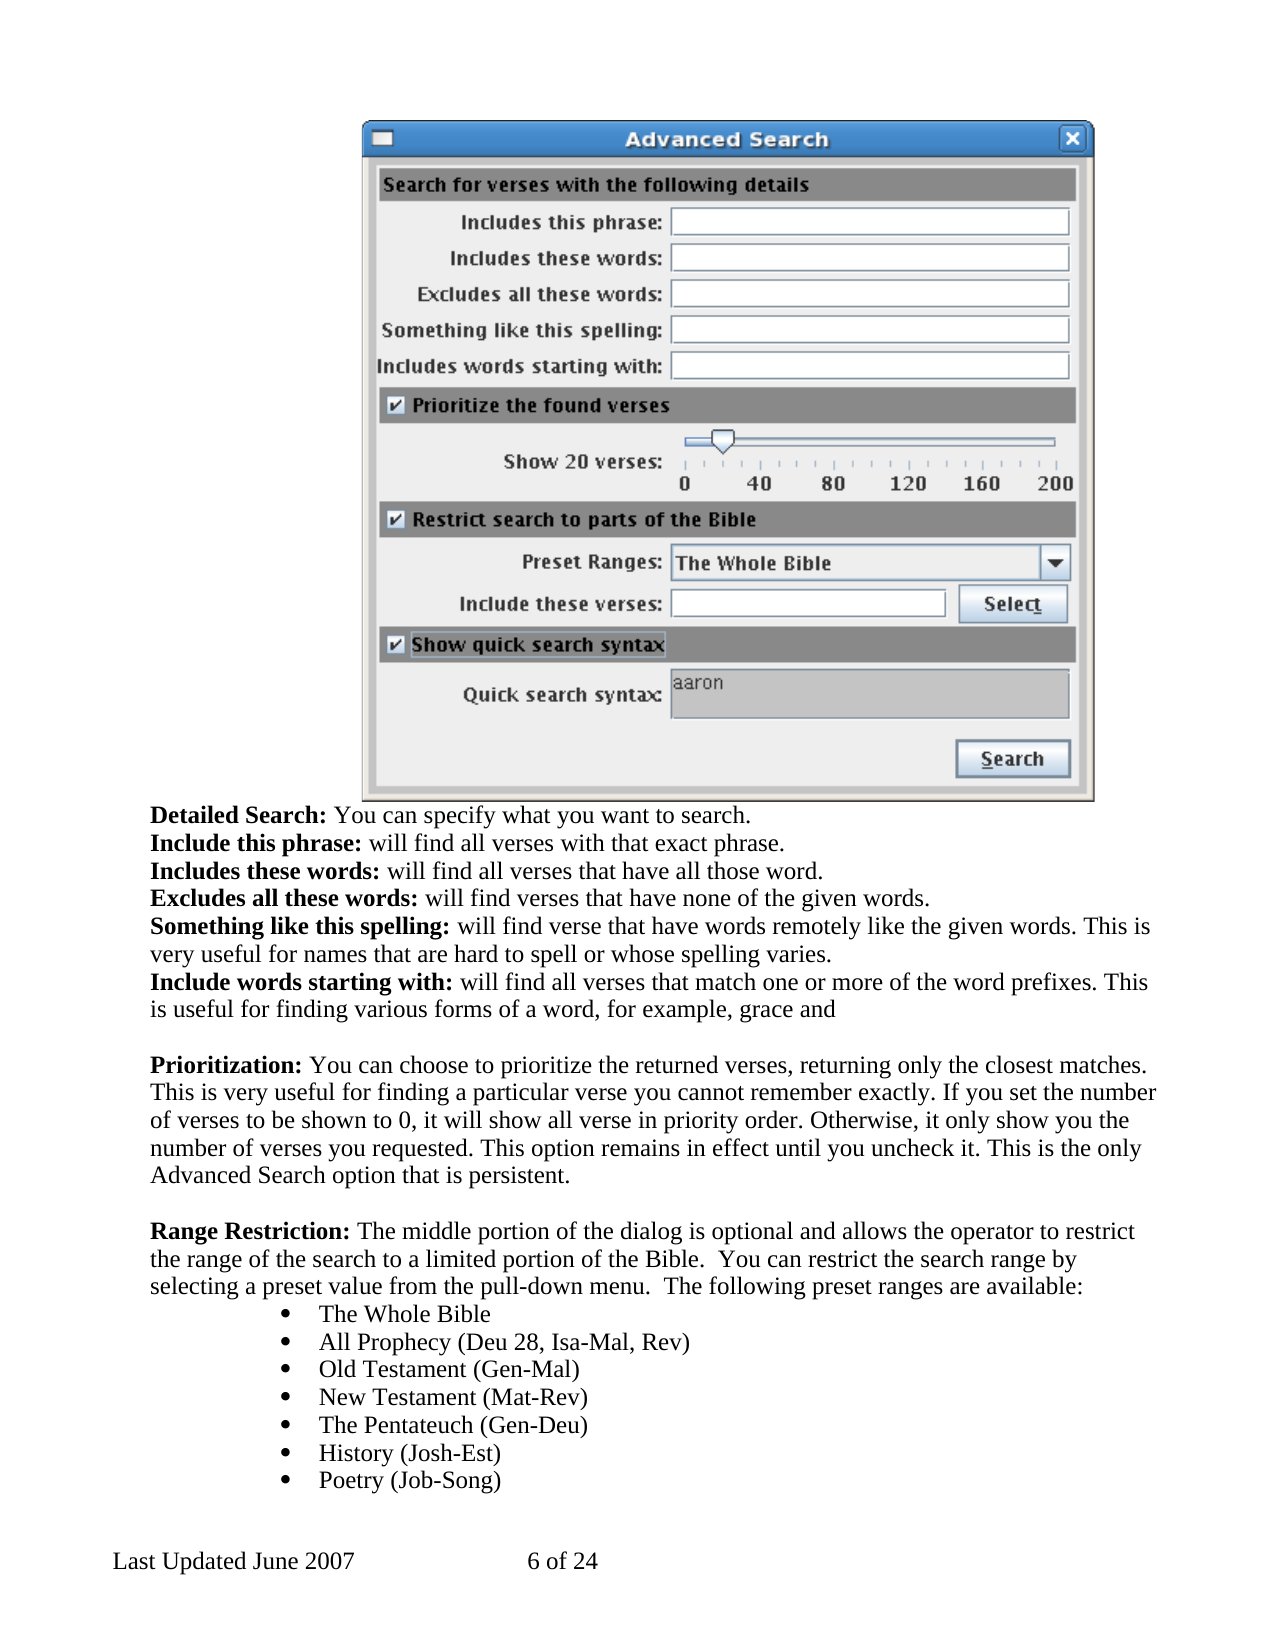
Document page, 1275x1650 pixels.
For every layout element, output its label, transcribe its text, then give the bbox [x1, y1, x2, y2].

list The Whole Bible [281, 1300, 1162, 1328]
list New Testament (Mat-Rev) [281, 1383, 1162, 1411]
text Include this phrase: will find all verses with that exact phrase. [150, 829, 1162, 857]
list Poetry (Job-Song) [281, 1466, 1162, 1494]
list All Prophecy (Deu 28, Isa-Mal, Rev) [281, 1328, 1162, 1356]
text Include words starting with: will find all verses that match one or more of the word prefixes. This is useful for finding various forms of a word, for example, grace and [150, 968, 1162, 1023]
picture [361, 120, 1095, 802]
text Includes these words: will find all verses that have all those word. [150, 857, 1162, 884]
text Detailed Search: You can specify what you want to search. [150, 112, 1162, 829]
list The Pentateuch (Gen-Deu) [281, 1411, 1162, 1439]
list Old Testament (Gen-Mal) [281, 1356, 1162, 1383]
text Something like this spelling: will find verse that have words remotely like the given words. This is very useful for names that are hard to spell or whose spelling varies. [150, 912, 1162, 968]
text Range Restriction: The middle portion of the dialog is optional and allows the operator to restrict the range of the search to a limited portion of the Bible. You can restrict the search range by selecting a preset value from the pull-down menu. The following preset ranges are available: [150, 1217, 1162, 1300]
text Excludes all these words: will find verses that have none of the given words. [150, 884, 1162, 912]
list History (Josh-Est) [281, 1439, 1162, 1466]
text Prioritization: You can choose to prioritize the returned verses, returning only the closest matches. This is very useful for finding a particular verse you cannot remember exactly. If you set the number of verses to be shown to 0, it will show all verse in priority order. Otherwise, it only show you the number of verses you requested. This option remains in effect until you uncheck it. This is the only Advanced Search option that is persistent. [150, 1051, 1162, 1189]
